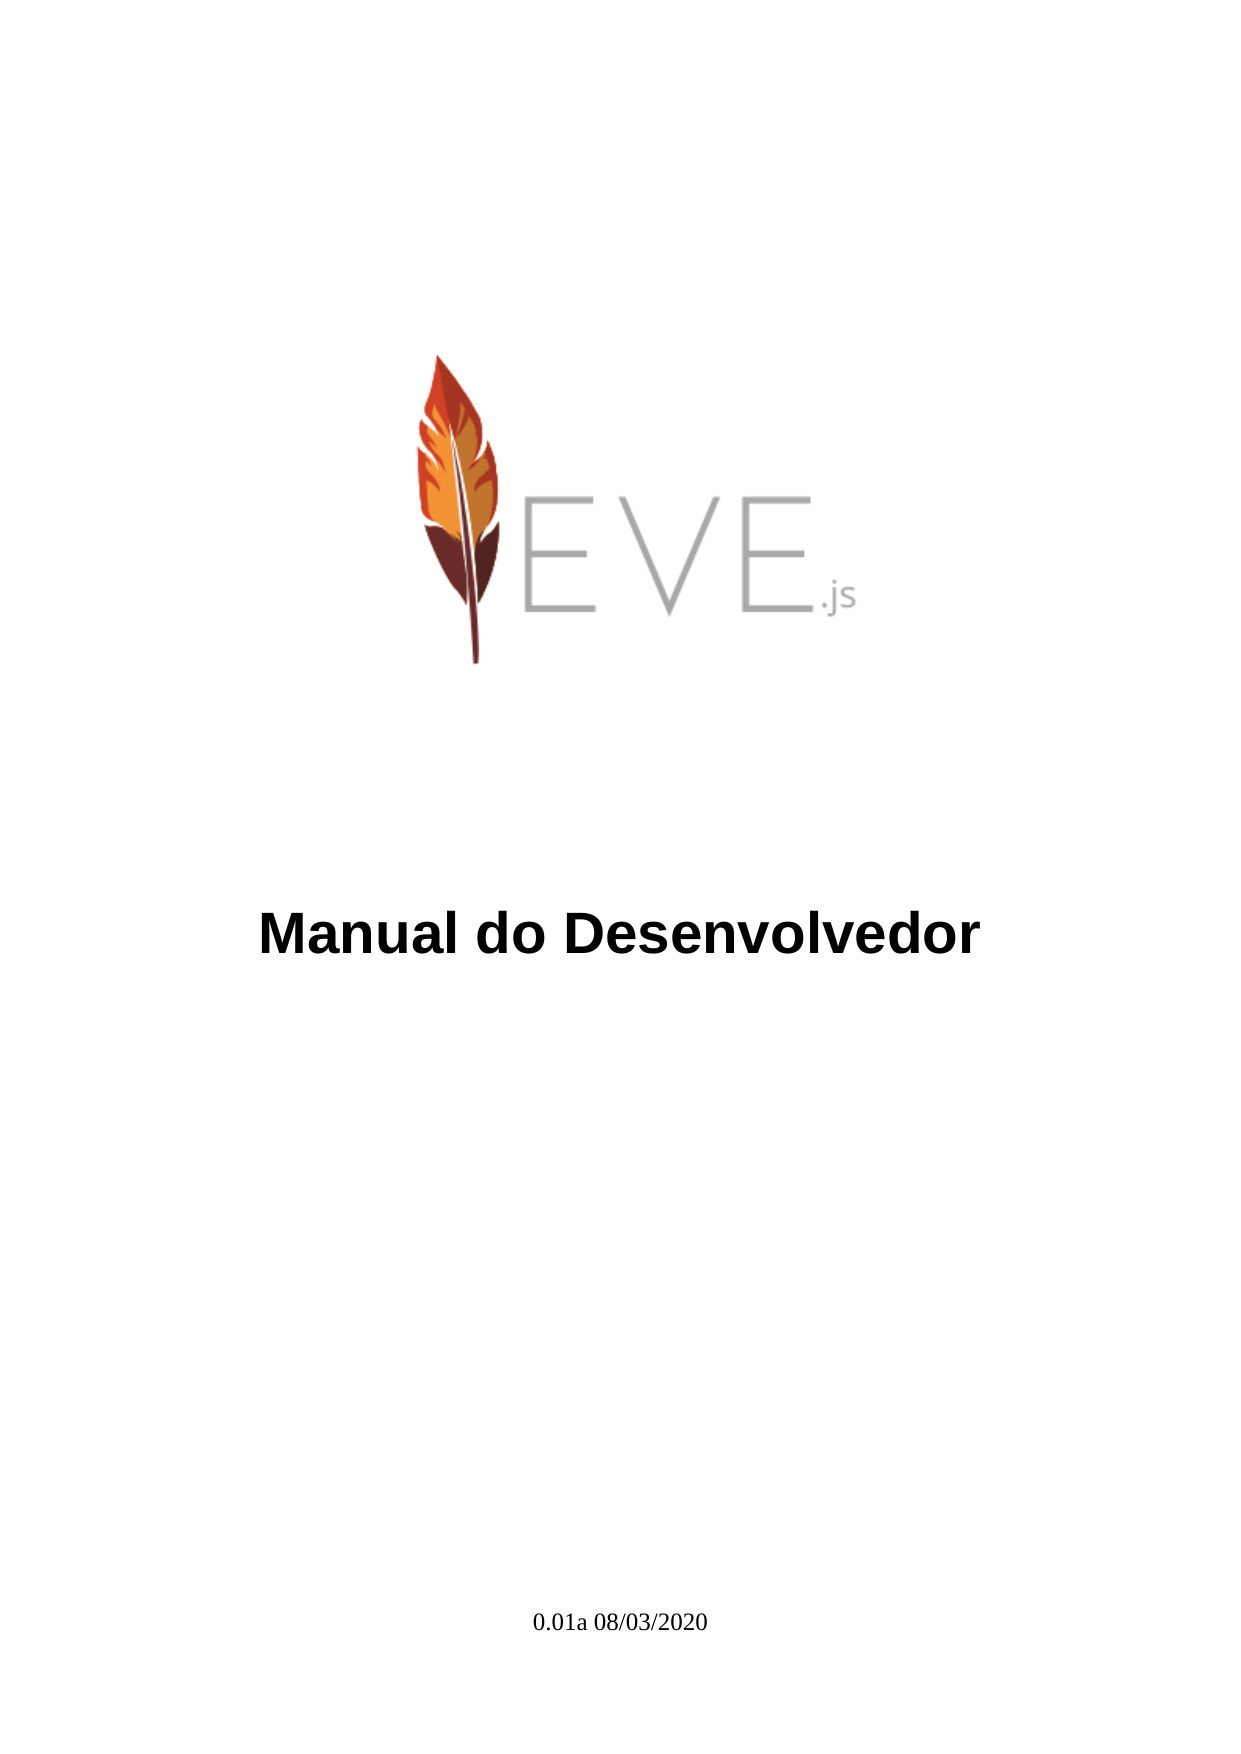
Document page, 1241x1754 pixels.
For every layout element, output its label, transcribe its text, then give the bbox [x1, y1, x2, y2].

picture [229, 118, 1011, 900]
title Manual do Desenvolvedor [118, 143, 1122, 966]
